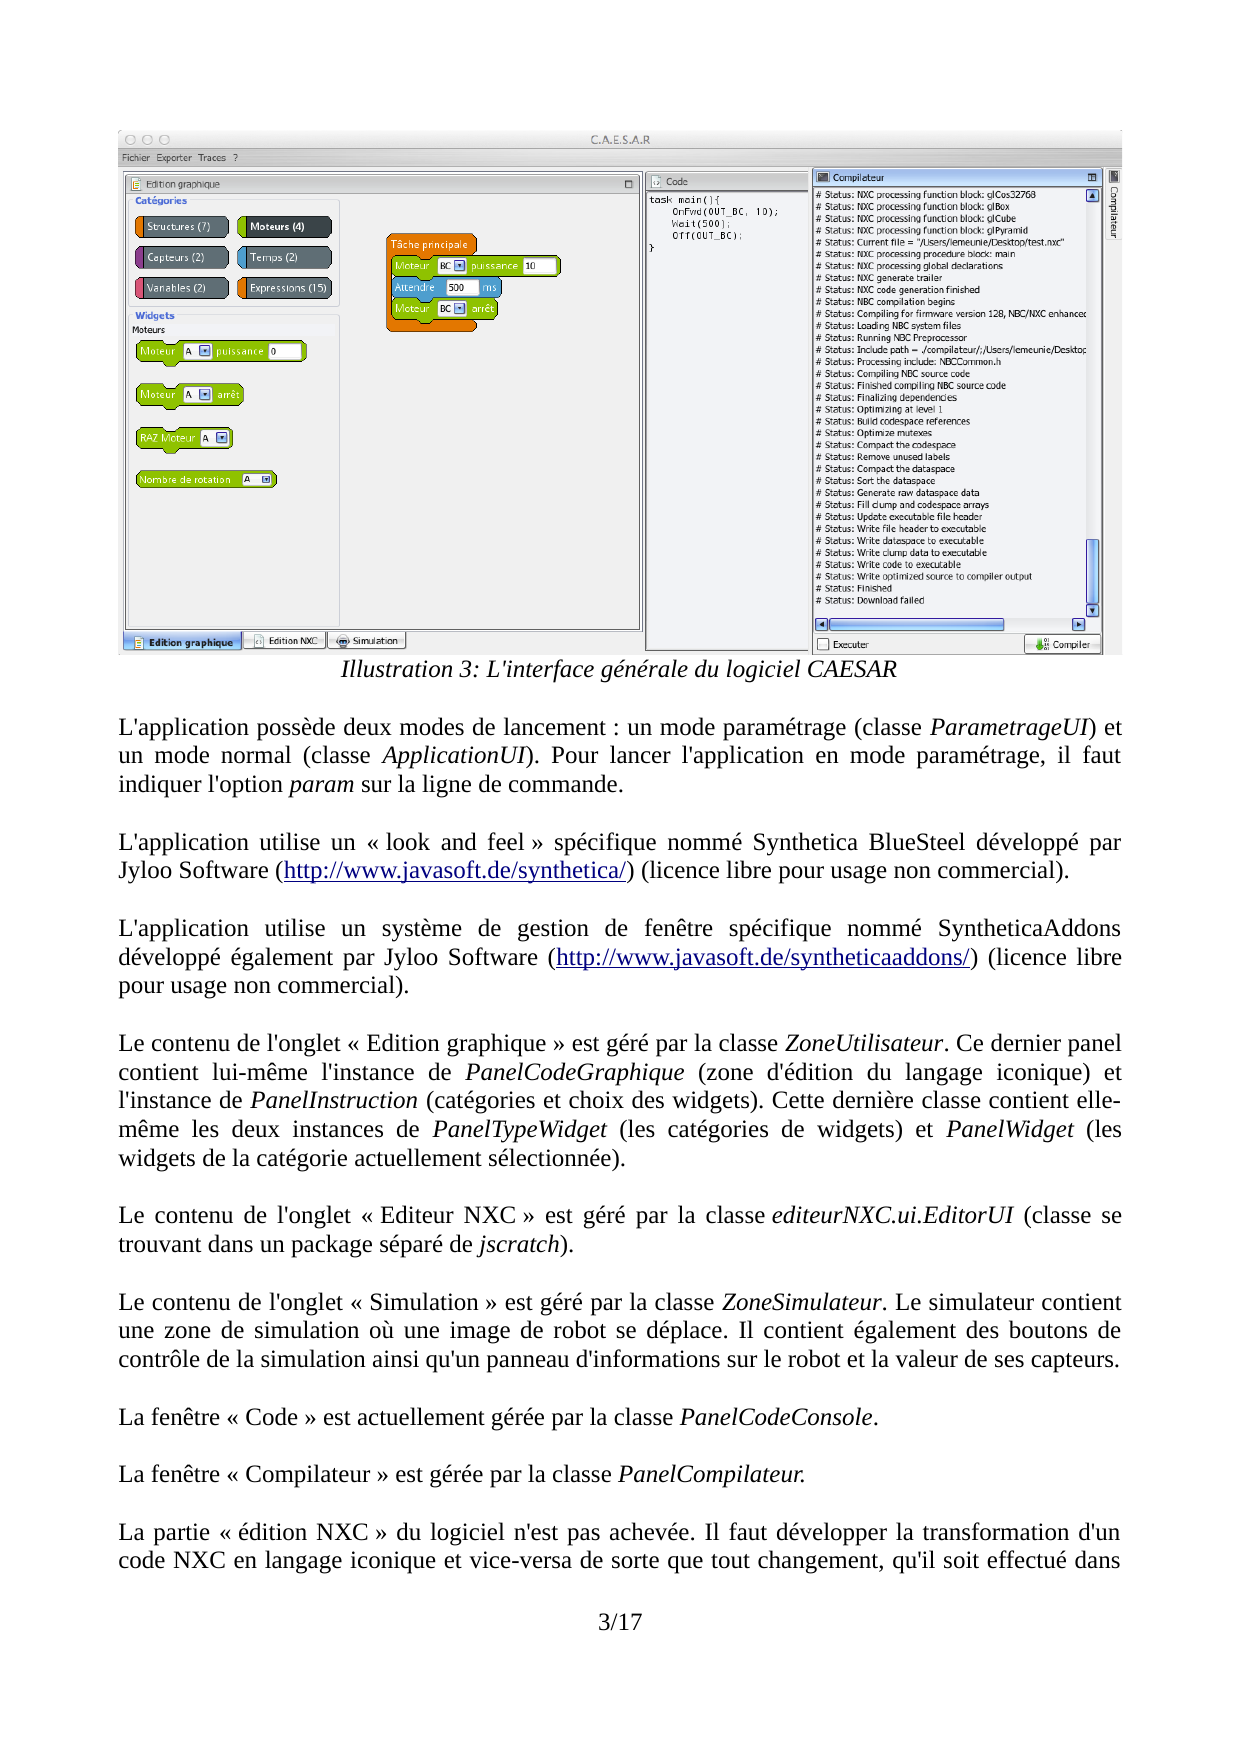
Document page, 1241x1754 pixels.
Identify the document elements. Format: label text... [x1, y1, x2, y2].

text La fenêtre « Code » est actuellement gérée par la classe PanelCodeConsole. [118, 1402, 1122, 1431]
text L'application possède deux modes de lancement : un mode paramétrage (classe ParametrageUI) et un mode normal (classe ApplicationUI). Pour lancer l'application en mode paramétrage, il faut indiquer l'option param sur la ligne de commande. [118, 712, 1122, 798]
text La partie « édition NXC » du logiciel n'est pas achevée. Il faut développer la transformation d'un code NXC en langage iconique et vice-versa de sorte que tout changement, qu'il soit effectué dans [118, 1517, 1122, 1574]
text L'application utilise un système de gestion de fenêtre spécifique nommé SyntheticaAddons développé également par Jyloo Software (http://www.javasoft.de/syntheticaaddons/) (licence libre pour usage non commercial). [118, 913, 1122, 999]
text Illustration 3: L'interface générale du logiciel CAESAR [118, 655, 1122, 683]
text Le contenu de l'onglet « Editeur NXC » est géré par la classe editeurNXC.ui.EditorUI (classe se trouvant dans un package séparé de jscratch). [118, 1201, 1122, 1258]
text L'application utilise un « look and feel » spécifique nommé Synthetica BlueSteel développé par Jyloo Software (http://www.javasoft.de/synthetica/) (licence libre pour usage non commercial). [118, 827, 1122, 884]
text Le contenu de l'onglet « Edition graphique » est géré par la classe ZoneUtilisateur. Ce dernier panel contient lui-même l'instance de PanelCodeGraphique (zone d'édition du langage iconique) et l'instance de PanelInstruction (catégories et choix des widgets). Cette dernière classe contient elle-même les deux instances de PanelTypeWidget (les catégories de widgets) et PanelWidget (les widgets de la catégorie actuellement sélectionnée). [118, 1028, 1122, 1172]
picture [118, 130, 1123, 655]
text Le contenu de l'onglet « Simulation » est géré par la classe ZoneSimulateur. Le simulateur contient une zone de simulation où une image de robot se déplace. Il contient également des boutons de contrôle de la simulation ainsi qu'un panneau d'informations sur le robot et la valeur de ses capteurs. [118, 1287, 1122, 1373]
text La fenêtre « Compilateur » est gérée par la classe PanelCompilateur. [118, 1459, 1122, 1488]
